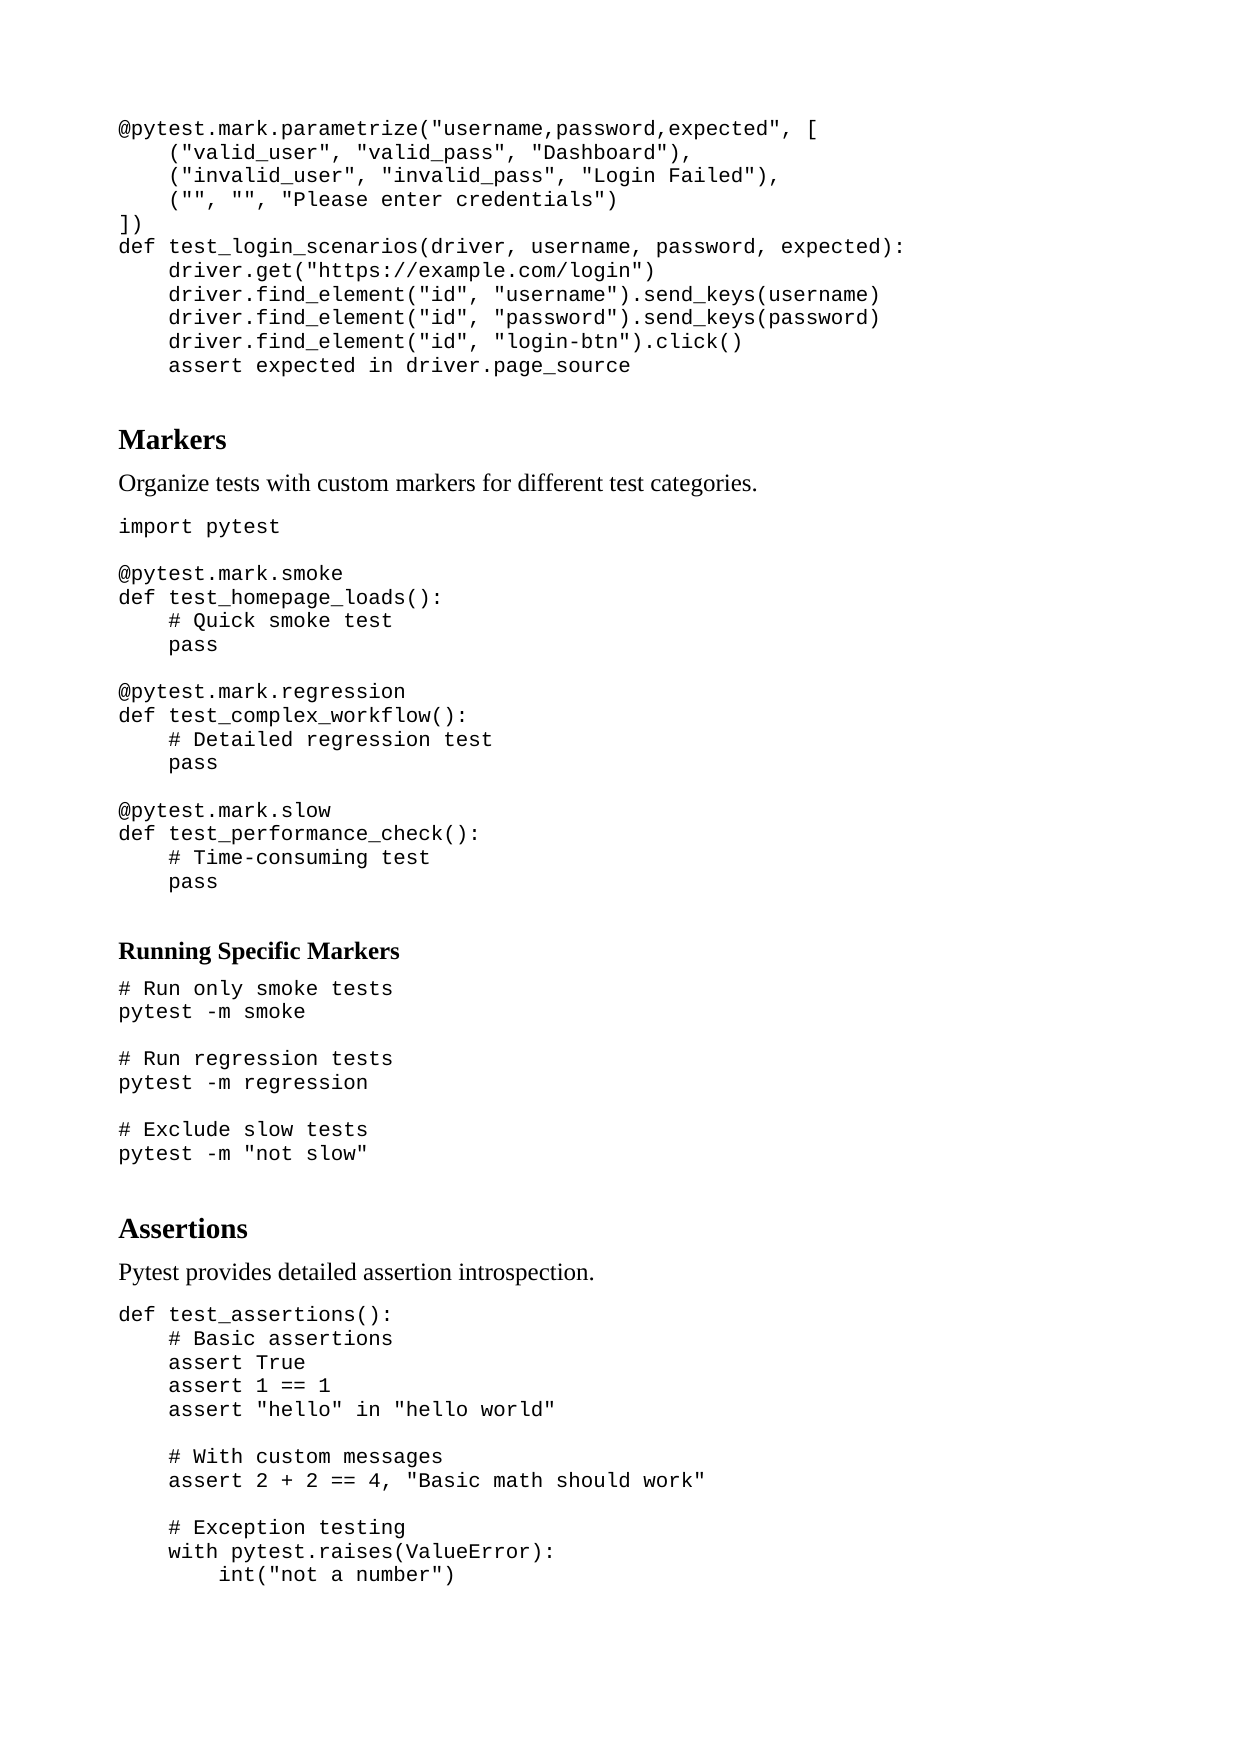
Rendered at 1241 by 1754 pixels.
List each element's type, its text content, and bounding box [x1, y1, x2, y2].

text ]) [118, 213, 1122, 236]
text # Run regression tests [118, 1048, 1122, 1072]
text # Basic assertions [118, 1328, 1122, 1352]
text pytest -m smoke [118, 1001, 1122, 1025]
text ("invalid_user", "invalid_pass", "Login Failed"), [118, 165, 1122, 189]
subtitle Running Specific Markers [118, 936, 1122, 965]
text driver.find_element("id", "password").send_keys(password) [118, 307, 1122, 331]
text pytest -m regression [118, 1072, 1122, 1096]
text # Detailed regression test [118, 729, 1122, 752]
subtitle Assertions [118, 1211, 1122, 1244]
text def test_homepage_loads(): [118, 587, 1122, 611]
text assert 1 == 1 [118, 1375, 1122, 1399]
text assert True [118, 1352, 1122, 1375]
text int("not a number") [118, 1564, 1122, 1588]
text pass [118, 634, 1122, 658]
text # Time-consuming test [118, 847, 1122, 871]
text import pytest [118, 516, 1122, 539]
text @pytest.mark.smoke [118, 563, 1122, 587]
text ("valid_user", "valid_pass", "Dashboard"), [118, 142, 1122, 165]
text def test_complex_workflow(): [118, 705, 1122, 729]
text assert 2 + 2 == 4, "Basic math should work" [118, 1470, 1122, 1493]
text pytest -m "not slow" [118, 1143, 1122, 1167]
text driver.get("https://example.com/login") [118, 260, 1122, 284]
text @pytest.mark.regression [118, 681, 1122, 705]
text # With custom messages [118, 1446, 1122, 1470]
text pass [118, 871, 1122, 894]
text pass [118, 752, 1122, 776]
text # Quick smoke test [118, 611, 1122, 634]
text def test_assertions(): [118, 1304, 1122, 1328]
text driver.find_element("id", "login-btn").click() [118, 331, 1122, 354]
text Pytest provides detailed assertion introspection. [118, 1257, 1122, 1286]
text assert expected in driver.page_source [118, 354, 1122, 378]
text def test_performance_check(): [118, 823, 1122, 847]
text # Exception testing [118, 1517, 1122, 1541]
text @pytest.mark.slow [118, 800, 1122, 823]
text def test_login_scenarios(driver, username, password, expected): [118, 236, 1122, 260]
text Organize tests with custom markers for different test categories. [118, 468, 1122, 497]
text assert "hello" in "hello world" [118, 1399, 1122, 1423]
text @pytest.mark.parametrize("username,password,expected", [ [118, 118, 1122, 142]
text with pytest.raises(ValueError): [118, 1541, 1122, 1564]
text ("", "", "Please enter credentials") [118, 189, 1122, 213]
text driver.find_element("id", "username").send_keys(username) [118, 284, 1122, 307]
text # Run only smoke tests [118, 977, 1122, 1001]
text # Exclude slow tests [118, 1119, 1122, 1143]
subtitle Markers [118, 422, 1122, 456]
